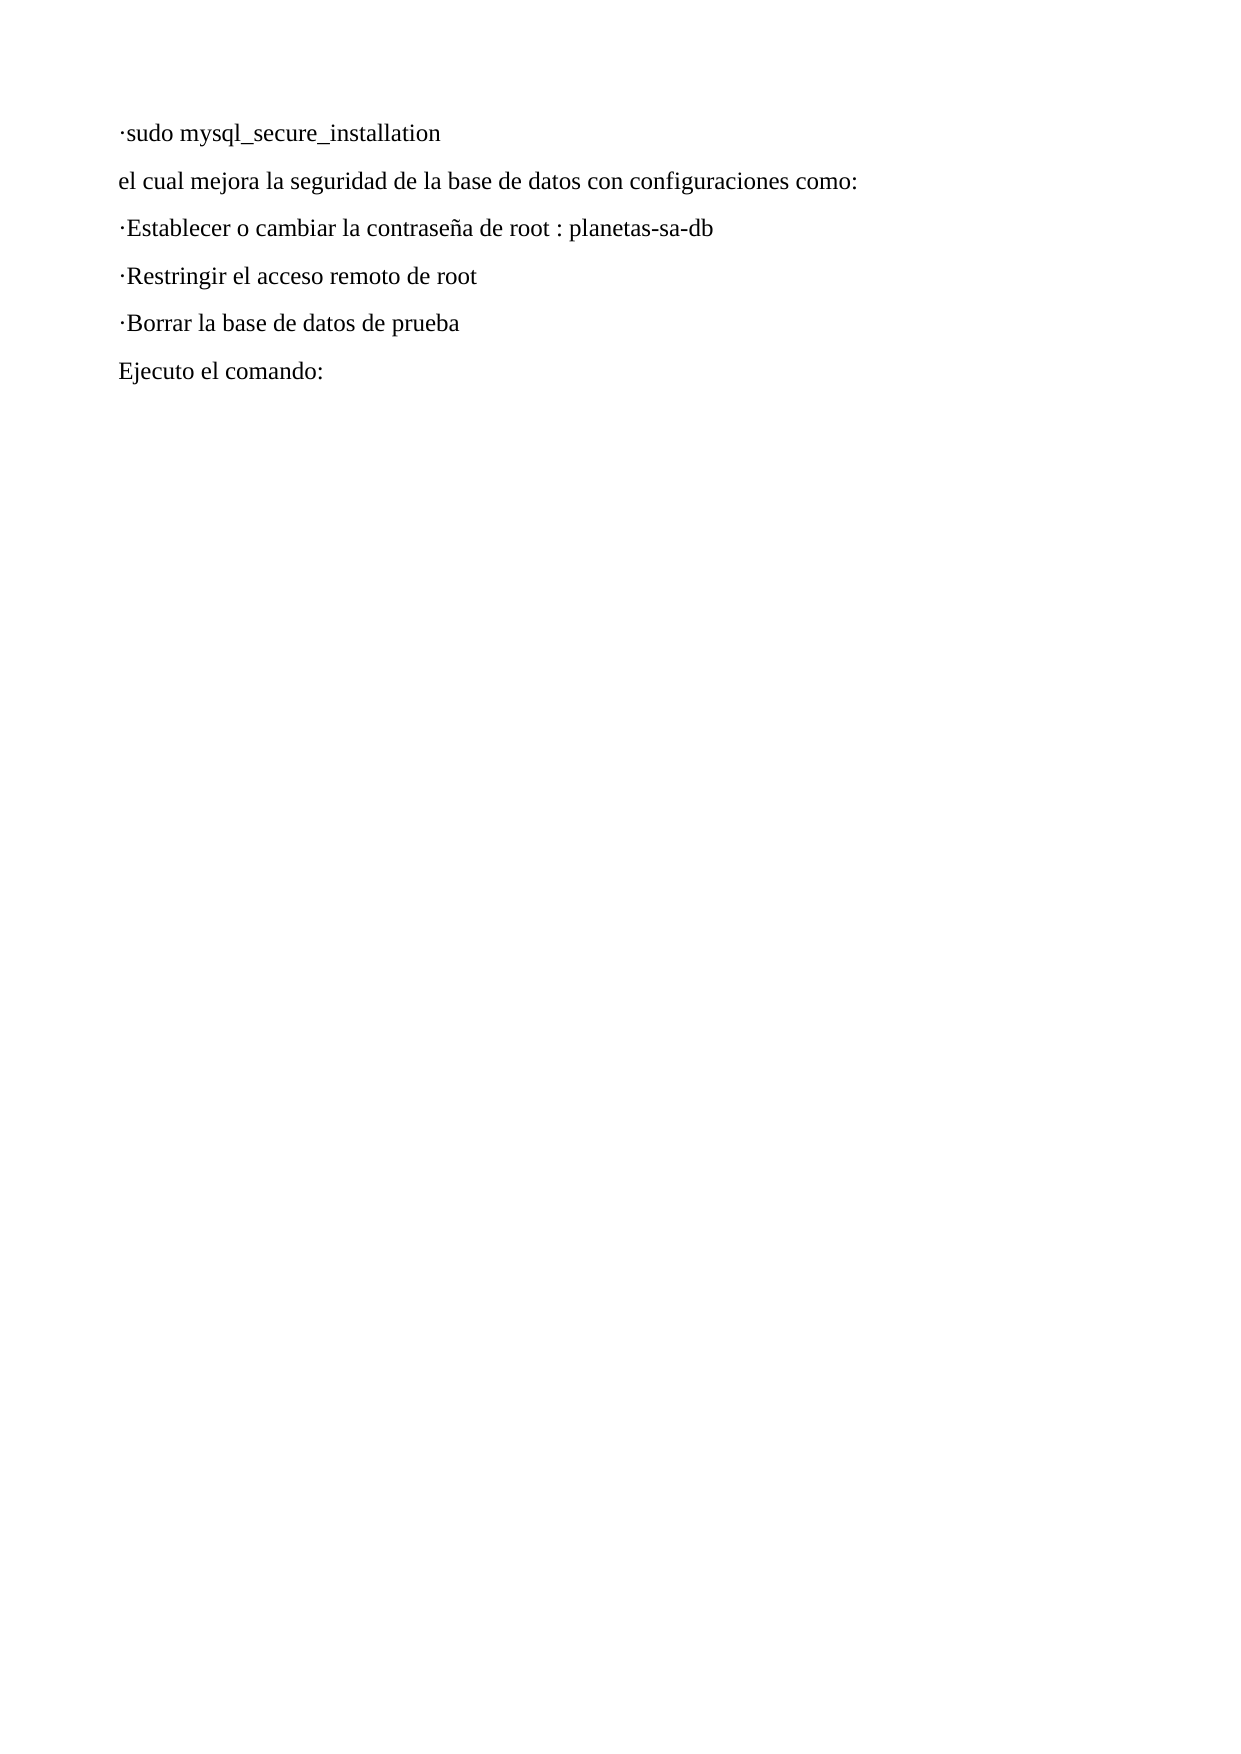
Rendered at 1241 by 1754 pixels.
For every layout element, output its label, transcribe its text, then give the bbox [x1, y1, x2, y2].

text el cual mejora la seguridad de la base de datos con configuraciones como: [118, 166, 1122, 194]
text ·Establecer o cambiar la contraseña de root : planetas-sa-db [118, 213, 1122, 242]
text Ejecuto el comando: [118, 356, 1122, 385]
text ·Restringir el acceso remoto de root [118, 261, 1122, 290]
text ·Borrar la base de datos de prueba [118, 308, 1122, 337]
text ·sudo mysql_secure_installation [118, 118, 1122, 147]
